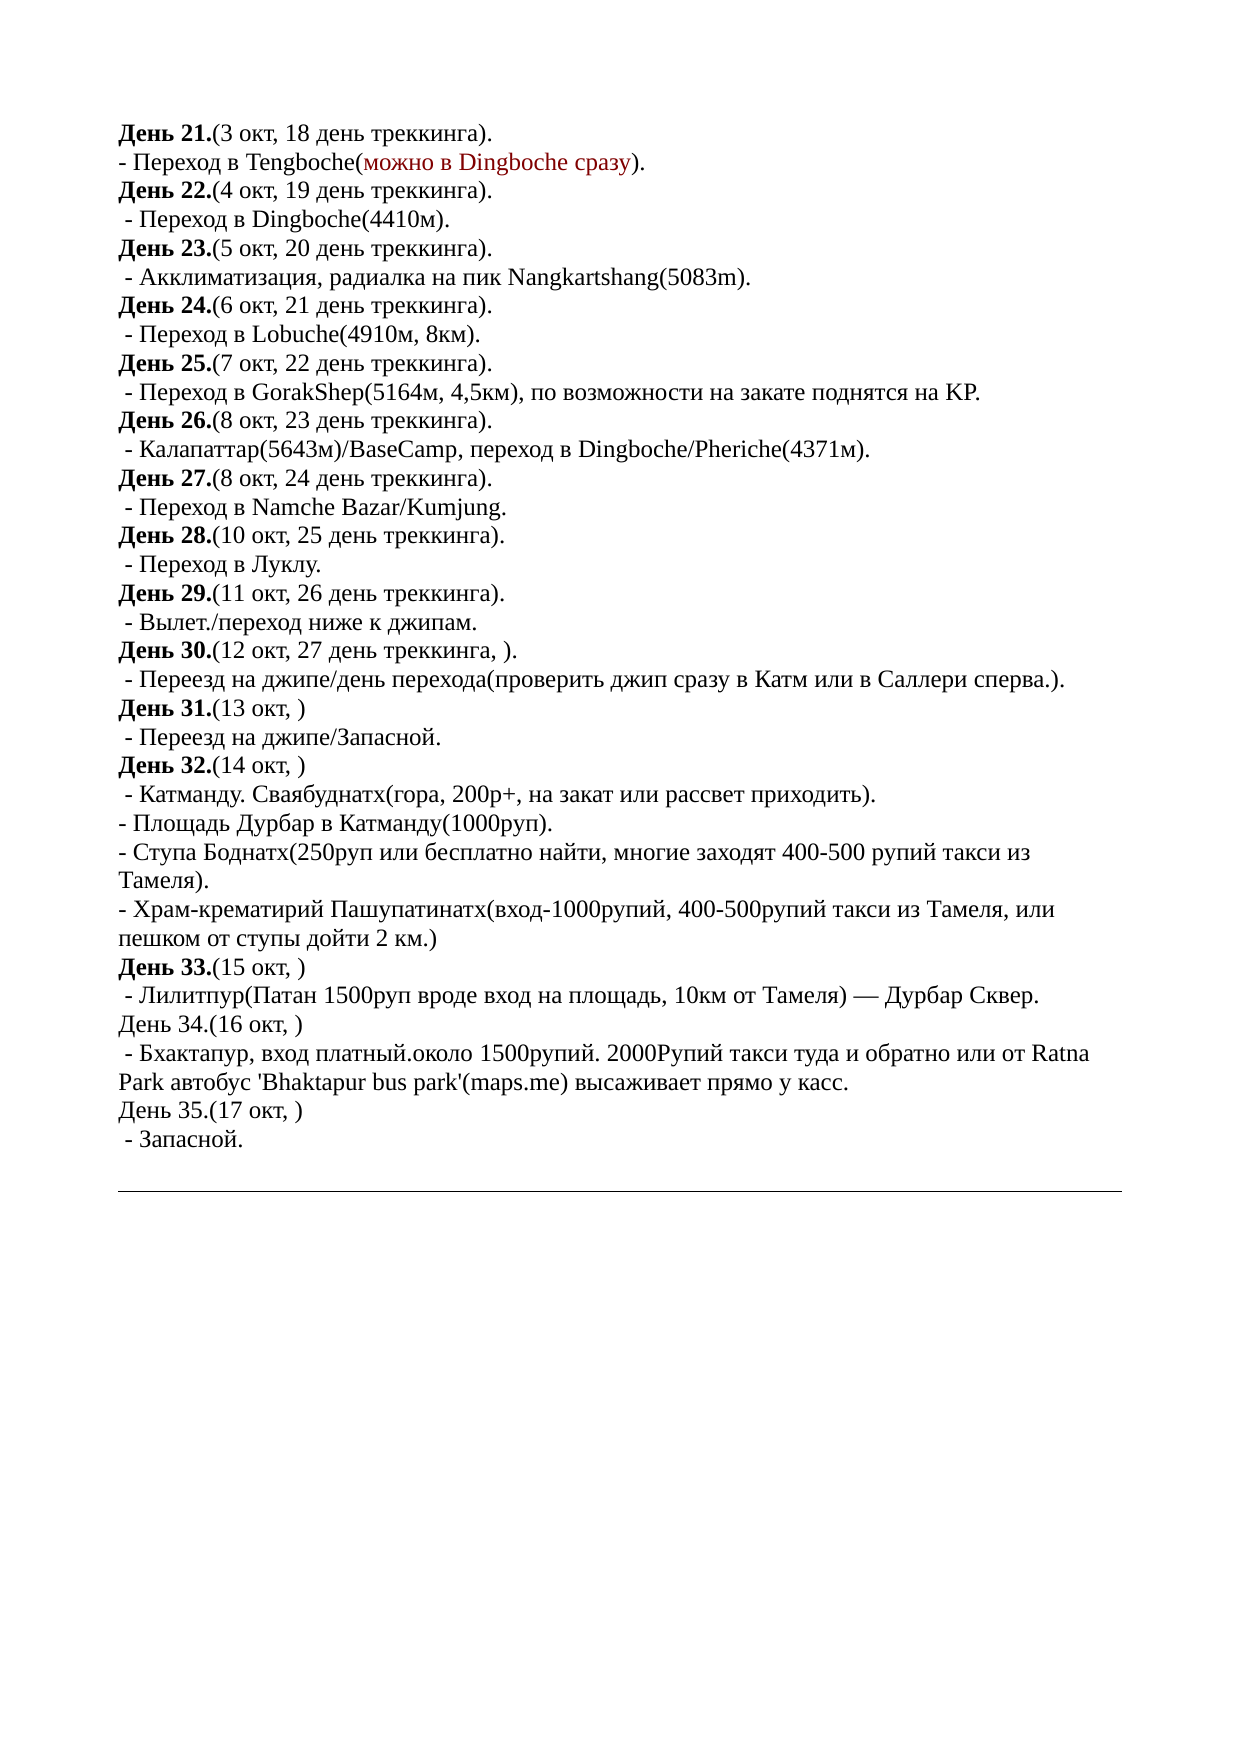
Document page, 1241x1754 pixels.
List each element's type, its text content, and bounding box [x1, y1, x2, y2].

text ​ - Запасной. [118, 1124, 1122, 1153]
text - Храм-крематирий Пашупатинатх(вход-1000рупий, 400-500рупий такси из Тамеля, или пешком от ступы дойти 2 км.) [118, 894, 1122, 952]
text - Площадь Дурбар в Катманду(1000руп). [118, 808, 1122, 837]
text День 29.(11 окт, 26 день треккинга). [118, 578, 1122, 607]
text День 30.(12 окт, 27 день треккинга, ). [118, 636, 1122, 664]
text День 27.(8 окт, 24 день треккинга). [118, 463, 1122, 492]
text День 35.(17 окт, ) [118, 1096, 1122, 1124]
text ​ - Катманду. Сваябуднатх(гора, 200р+, на закат или рассвет приходить). [118, 779, 1122, 808]
text ​ - Переход в Namche Bazar/Kumjung. [118, 492, 1122, 521]
text ​ - Лилитпур(Патан 1500руп вроде вход на площадь, 10км от Тамеля) — Дурбар Сквер. [118, 981, 1122, 1009]
text День 26.(8 окт, 23 день треккинга). [118, 406, 1122, 434]
text ​ - Акклиматизация, радиалка на пик Nangkartshang(5083m). [118, 262, 1122, 291]
text День 34.(16 окт, ) [118, 1009, 1122, 1038]
text ​ - Переход в Lobuche(4910м, 8км). [118, 319, 1122, 348]
text - Ступа Боднатх(250руп или бесплатно найти, многие заходят 400-500 рупий такси из Тамеля). [118, 837, 1122, 894]
text День 31.(13 окт, ) [118, 693, 1122, 722]
text День 25.(7 окт, 22 день треккинга). [118, 348, 1122, 377]
text ​ - Вылет./переход ниже к джипам.​ [118, 607, 1122, 636]
text ​ - Переезд на джипе/день перехода(проверить джип сразу в Катм или в Саллери сперва.). [118, 664, 1122, 693]
text ​ - Переход в Луклу. [118, 549, 1122, 578]
text ​ - Калапаттар(5643м)/BaseCamp, переход в Dingboche/Pheriche(4371м). [118, 434, 1122, 463]
text День 28.(10 окт, 25 день треккинга). [118, 521, 1122, 549]
text День 22.(4 окт, 19 день треккинга). [118, 176, 1122, 204]
text ​ - Переезд на джипе/Запасной. [118, 722, 1122, 751]
text День 23.(5 окт, 20 день треккинга). [118, 233, 1122, 262]
text День 24.(6 окт, 21 день треккинга). [118, 291, 1122, 319]
text ​ - Бхактапур, вход платный.около 1500рупий. 2000Рупий такси туда и обратно или от Ratna Park автобус 'Bhaktapur bus park'(maps.me) высаживает прямо у касс. [118, 1038, 1122, 1096]
text День 32.(14 окт, ) [118, 751, 1122, 779]
text - Переход в Tengboche(можно в Dingboche сразу). [118, 147, 1122, 176]
text ​ - Переход в Dingboche(4410м). [118, 204, 1122, 233]
text День 33.(15 окт, ) [118, 952, 1122, 981]
text День 21.(3 окт, 18 день треккинга). [118, 118, 1122, 147]
text ​ - Переход в GorakShep(5164м, 4,5км), по возможности на закате поднятся на KP. [118, 377, 1122, 406]
